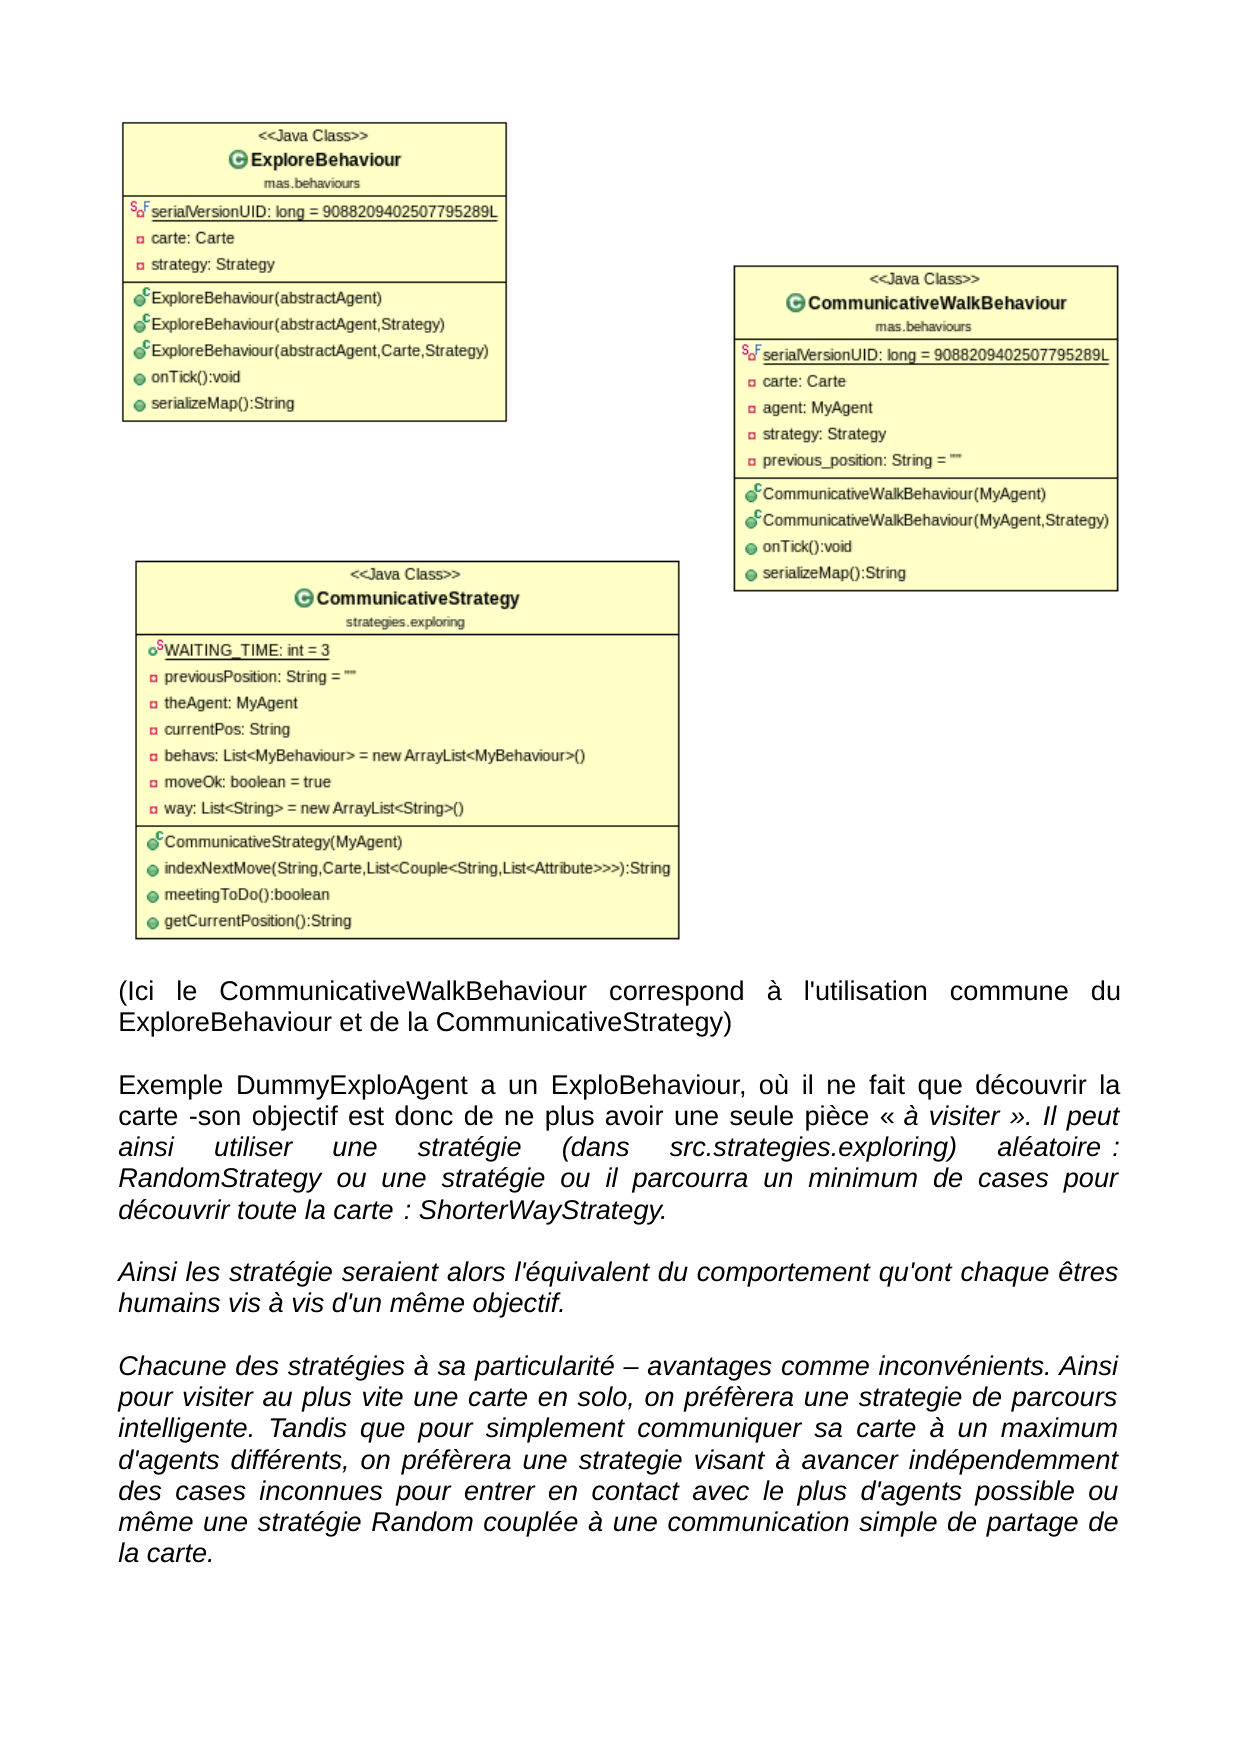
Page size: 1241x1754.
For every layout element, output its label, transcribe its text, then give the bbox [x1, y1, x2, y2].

text (Ici le CommunicativeWalkBehaviour correspond à l'utilisation commune du ExploreBehaviour et de la CommunicativeStrategy) [118, 975, 1122, 1037]
text Ainsi les stratégie seraient alors l'équivalent du comportement qu'ont chaque êtres humains vis à vis d'un même objectif. [118, 1256, 1122, 1319]
text Exemple DummyExploAgent a un ExploBehaviour, où il ne fait que découvrir la carte -son objectif est donc de ne plus avoir une seule pièce « à visiter ». Il peut ainsi utiliser une stratégie (dans src.strategies.exploring) aléatoire : RandomStrategy ou une stratégie ou il parcourra un minimum de cases pour découvrir toute la carte : ShorterWayStrategy. [118, 1069, 1122, 1225]
picture [118, 118, 1123, 944]
text Chacune des stratégies à sa particularité – avantages comme inconvénients. Ainsi pour visiter au plus vite une carte en solo, on préfèrera une strategie de parcours intelligente. Tandis que pour simplement communiquer sa carte à un maximum d'agents différents, on préfèrera une strategie visant à avancer indépendemment des cases inconnues pour entrer en contact avec le plus d'agents possible ou même une stratégie Random couplée à une communication simple de partage de la carte. [118, 1350, 1122, 1569]
